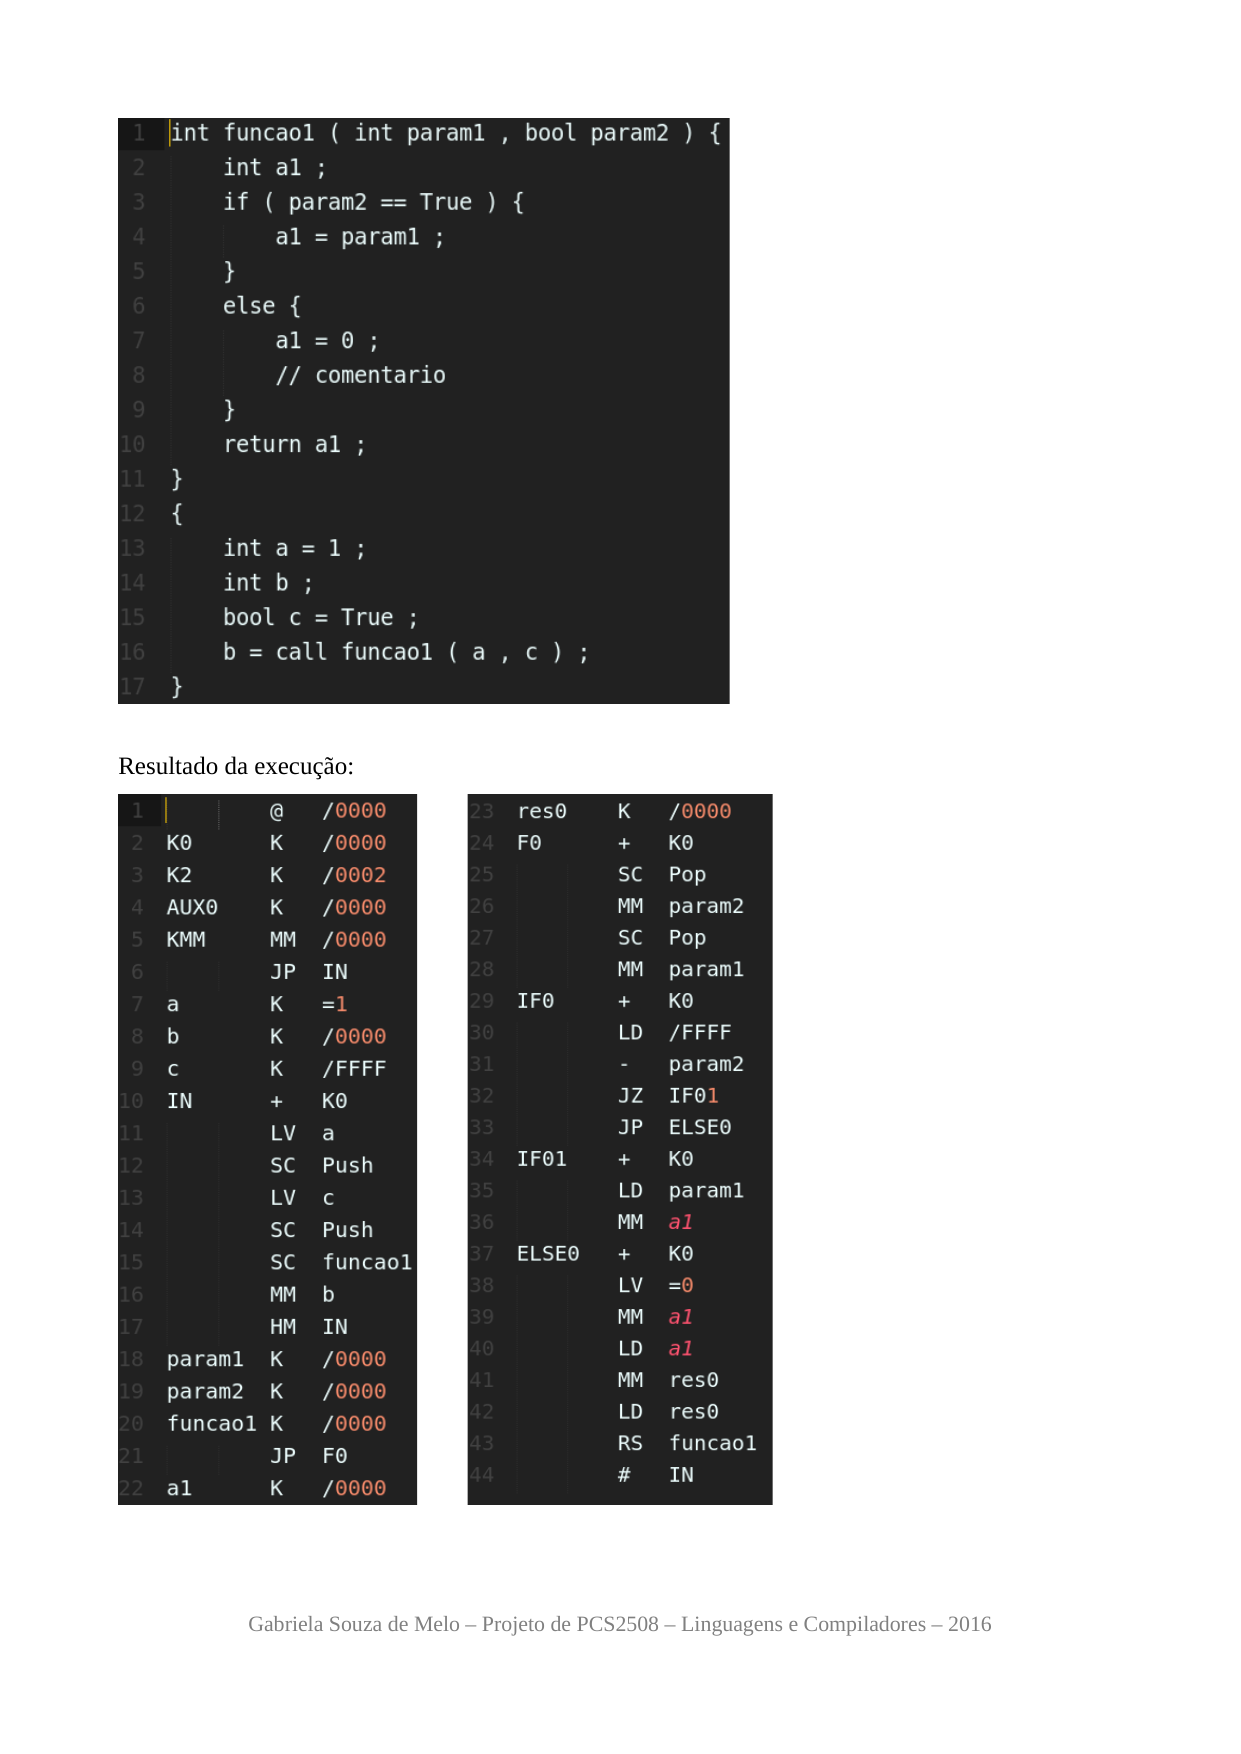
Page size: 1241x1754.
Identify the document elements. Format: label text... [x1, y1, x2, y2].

text Resultado da execução: [118, 747, 1122, 779]
picture [118, 794, 418, 1505]
picture [118, 118, 730, 704]
picture [467, 794, 773, 1505]
